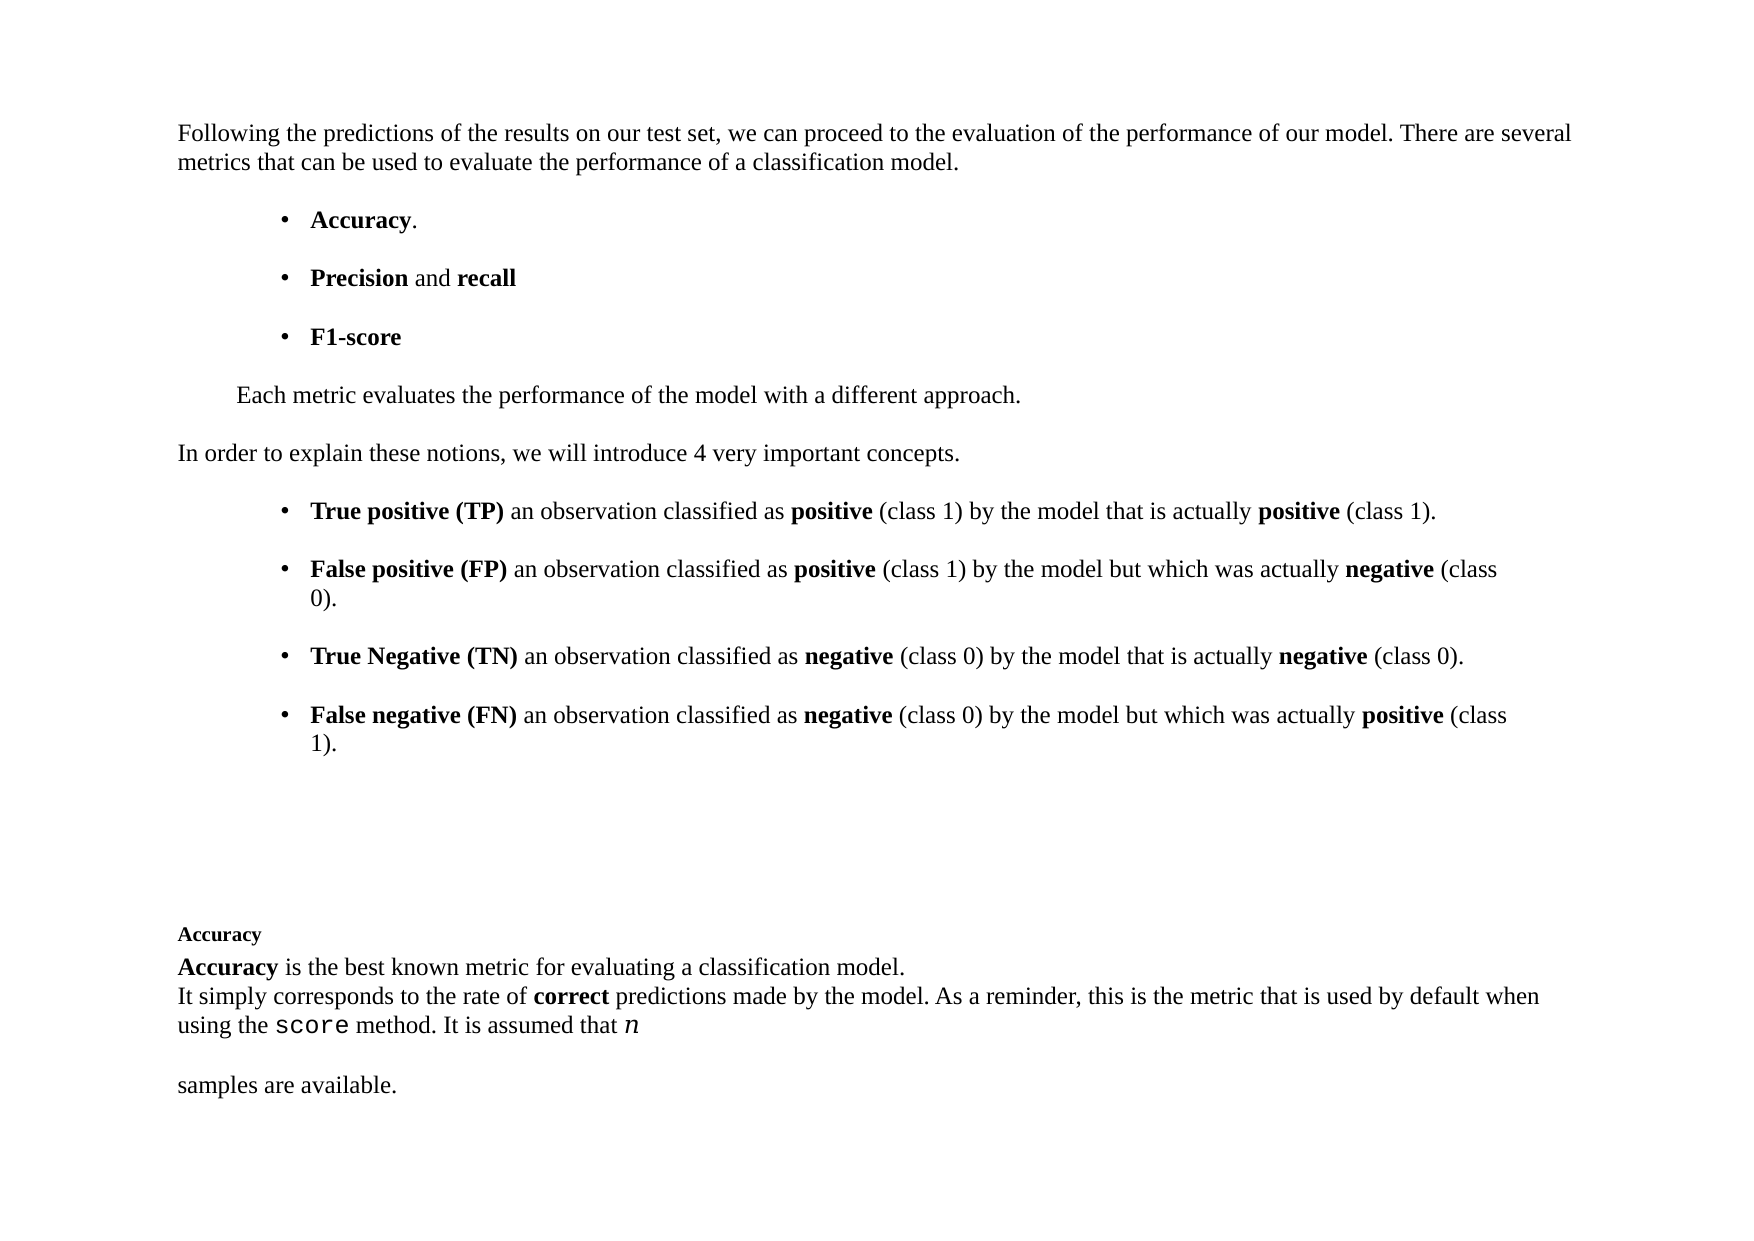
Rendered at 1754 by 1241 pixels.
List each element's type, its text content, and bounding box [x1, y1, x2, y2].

list False positive (FP) an observation classified as positive (class 1) by the model but which was actually negative (class 0). [281, 554, 1518, 612]
text Accuracy is the best known metric for evaluating a classification model. It simply corresponds to the rate of correct predictions made by the model. As a reminder, this is the metric that is used by default when using the score method. It is assumed that 𝑛 [177, 952, 1577, 1041]
text Each metric evaluates the performance of the model with a different approach. [236, 380, 1518, 408]
text In order to explain these notions, we will introduce 4 very important concepts. [177, 438, 1577, 467]
list True positive (TP) an observation classified as positive (class 1) by the model that is actually positive (class 1). [281, 496, 1518, 525]
list F1-score [281, 322, 1518, 350]
list Precision and recall [281, 263, 1518, 292]
list True Negative (TN) an observation classified as negative (class 0) by the model that is actually negative (class 0). [281, 641, 1518, 670]
text samples are available. [177, 1070, 1577, 1099]
list Accuracy. [281, 205, 1518, 234]
text Following the predictions of the results on our test set, we can proceed to the evaluation of the performance of our model. There are several metrics that can be used to evaluate the performance of a classification model. [177, 118, 1577, 176]
subtitle Accuracy [177, 922, 1577, 946]
list False negative (FN) an observation classified as negative (class 0) by the model but which was actually positive (class 1). [281, 700, 1518, 757]
